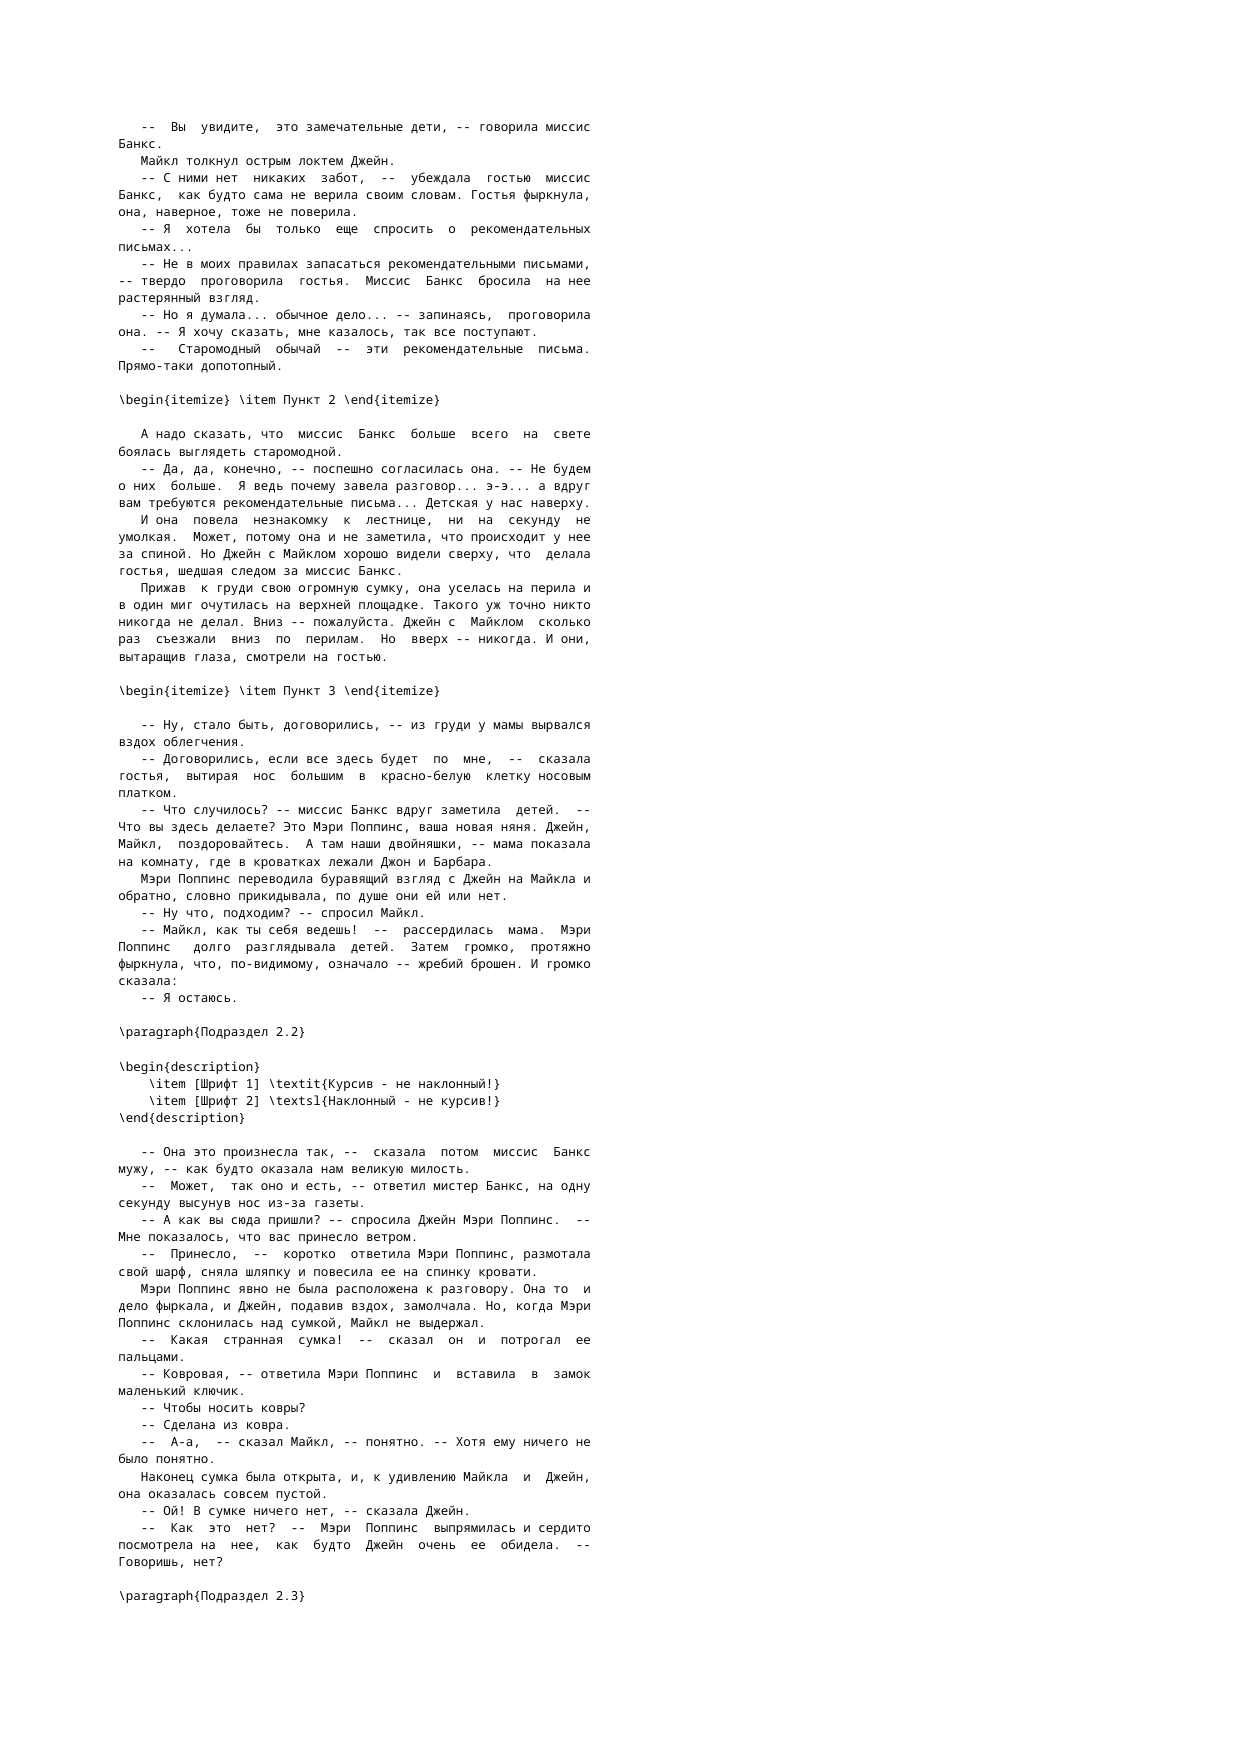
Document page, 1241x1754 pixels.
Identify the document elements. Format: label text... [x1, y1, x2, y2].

text боялась выглядеть старомодной. [118, 443, 1122, 460]
text Поппинс долго разглядывала детей. Затем громко, протяжно [118, 938, 1122, 955]
text \begin{itemize} \item Пункт 3 \end{itemize} [118, 682, 1122, 699]
text фыркнула, что, по-видимому, означало -- жребий брошен. И громко [118, 955, 1122, 972]
text Мне показалось, что вас принесло ветром. [118, 1228, 1122, 1246]
text она, наверное, тоже не поверила. [118, 203, 1122, 221]
text сказала: [118, 972, 1122, 989]
text -- Старомодный обычай -- эти рекомендательные письма. [118, 340, 1122, 357]
text \paragraph{Подраздел 2.3} [118, 1587, 1122, 1604]
text \begin{description} [118, 1058, 1122, 1075]
text \item [Шрифт 1] \textit{Курсив - не наклонный!} [118, 1075, 1122, 1092]
text мужу, -- как будто оказала нам великую милость. [118, 1160, 1122, 1177]
text -- Сделана из ковра. [118, 1416, 1122, 1433]
text -- Вы увидите, это замечательные дети, -- говорила миссис [118, 118, 1122, 135]
text Поппинс склонилась над сумкой, Майкл не выдержал. [118, 1314, 1122, 1331]
text свой шарф, сняла шляпку и повесила ее на спинку кровати. [118, 1263, 1122, 1280]
text Прямо-таки допотопный. [118, 357, 1122, 374]
text она. -- Я хочу сказать, мне казалось, так все поступают. [118, 323, 1122, 340]
text вздох облегчения. [118, 733, 1122, 750]
text пальцами. [118, 1348, 1122, 1365]
text вам требуются рекомендательные письма... Детская у нас наверху. [118, 494, 1122, 511]
text А надо сказать, что миссис Банкс больше всего на свете [118, 426, 1122, 443]
text платком. [118, 784, 1122, 801]
text -- А как вы сюда пришли? -- спросила Джейн Мэри Поппинс. -- [118, 1211, 1122, 1228]
text гостья, вытирая нос большим в красно-белую клетку носовым [118, 767, 1122, 784]
text И она повела незнакомку к лестнице, ни на секунду не [118, 511, 1122, 528]
text -- С ними нет никаких забот, -- убеждала гостью миссис [118, 169, 1122, 186]
text \item [Шрифт 2] \textsl{Наклонный - не курсив!} [118, 1092, 1122, 1109]
text -- Может, так оно и есть, -- ответил мистер Банкс, на одну [118, 1177, 1122, 1194]
text Мэри Поппинс переводила буравящий взгляд с Джейн на Майкла и [118, 870, 1122, 887]
text \begin{itemize} \item Пункт 2 \end{itemize} [118, 391, 1122, 408]
text -- Она это произнесла так, -- сказала потом миссис Банкс [118, 1143, 1122, 1160]
text -- твердо проговорила гостья. Миссис Банкс бросила на нее [118, 272, 1122, 289]
text -- Я остаюсь. [118, 989, 1122, 1006]
text Майкл толкнул острым локтем Джейн. [118, 152, 1122, 169]
text дело фыркала, и Джейн, подавив вздох, замолчала. Но, когда Мэри [118, 1297, 1122, 1314]
text -- Не в моих правилах запасаться рекомендательными письмами, [118, 255, 1122, 272]
text Майкл, поздоровайтесь. А там наши двойняшки, -- мама показала [118, 836, 1122, 853]
text -- Ну, стало быть, договорились, -- из груди у мамы вырвался [118, 716, 1122, 733]
text растерянный взгляд. [118, 289, 1122, 306]
text маленький ключик. [118, 1382, 1122, 1399]
text -- Ой! В сумке ничего нет, -- сказала Джейн. [118, 1502, 1122, 1519]
text умолкая. Может, потому она и не заметила, что происходит у нее [118, 528, 1122, 545]
text было понятно. [118, 1451, 1122, 1468]
text -- Майкл, как ты себя ведешь! -- рассердилась мама. Мэри [118, 921, 1122, 938]
text секунду высунув нос из-за газеты. [118, 1194, 1122, 1211]
text -- Ковровая, -- ответила Мэри Поппинс и вставила в замок [118, 1365, 1122, 1382]
text -- Да, да, конечно, -- поспешно согласилась она. -- Не будем [118, 460, 1122, 477]
text -- Я хотела бы только еще спросить о рекомендательных [118, 221, 1122, 238]
text Что вы здесь делаете? Это Мэри Поппинс, ваша новая няня. Джейн, [118, 818, 1122, 836]
text -- Чтобы носить ковры? [118, 1399, 1122, 1416]
text -- Ну что, подходим? -- спросил Майкл. [118, 904, 1122, 921]
text за спиной. Но Джейн с Майклом хорошо видели сверху, что делала [118, 545, 1122, 562]
text никогда не делал. Вниз -- пожалуйста. Джейн с Майклом сколько [118, 613, 1122, 631]
text -- Как это нет? -- Мэри Поппинс выпрямилась и сердито [118, 1519, 1122, 1536]
text на комнату, где в кроватках лежали Джон и Барбара. [118, 853, 1122, 870]
text она оказалась совсем пустой. [118, 1485, 1122, 1502]
text -- А-а, -- сказал Майкл, -- понятно. -- Хотя ему ничего не [118, 1433, 1122, 1451]
text -- Принесло, -- коротко ответила Мэри Поппинс, размотала [118, 1246, 1122, 1263]
text письмах... [118, 238, 1122, 255]
text Банкс. [118, 135, 1122, 152]
text -- Что случилось? -- миссис Банкс вдруг заметила детей. -- [118, 801, 1122, 818]
text гостья, шедшая следом за миссис Банкс. [118, 562, 1122, 579]
text Прижав к груди свою огромную сумку, она уселась на перила и [118, 579, 1122, 596]
text Банкс, как будто сама не верила своим словам. Гостья фыркнула, [118, 186, 1122, 203]
text о них больше. Я ведь почему завела разговор... э-э... а вдруг [118, 477, 1122, 494]
text обратно, словно прикидывала, по душе они ей или нет. [118, 887, 1122, 904]
text \paragraph{Подраздел 2.2} [118, 1023, 1122, 1041]
text -- Договорились, если все здесь будет по мне, -- сказала [118, 750, 1122, 767]
text Наконец сумка была открыта, и, к удивлению Майкла и Джейн, [118, 1468, 1122, 1485]
text посмотрела на нее, как будто Джейн очень ее обидела. -- [118, 1536, 1122, 1553]
text Говоришь, нет? [118, 1553, 1122, 1570]
text -- Но я думала... обычное дело... -- запинаясь, проговорила [118, 306, 1122, 323]
text -- Какая странная сумка! -- сказал он и потрогал ее [118, 1331, 1122, 1348]
text вытаращив глаза, смотрели на гостью. [118, 648, 1122, 665]
text \end{description} [118, 1109, 1122, 1126]
text Мэри Поппинс явно не была расположена к разговору. Она то и [118, 1280, 1122, 1297]
text в один миг очутилась на верхней площадке. Такого уж точно никто [118, 596, 1122, 613]
text раз съезжали вниз по перилам. Но вверх -- никогда. И они, [118, 631, 1122, 648]
